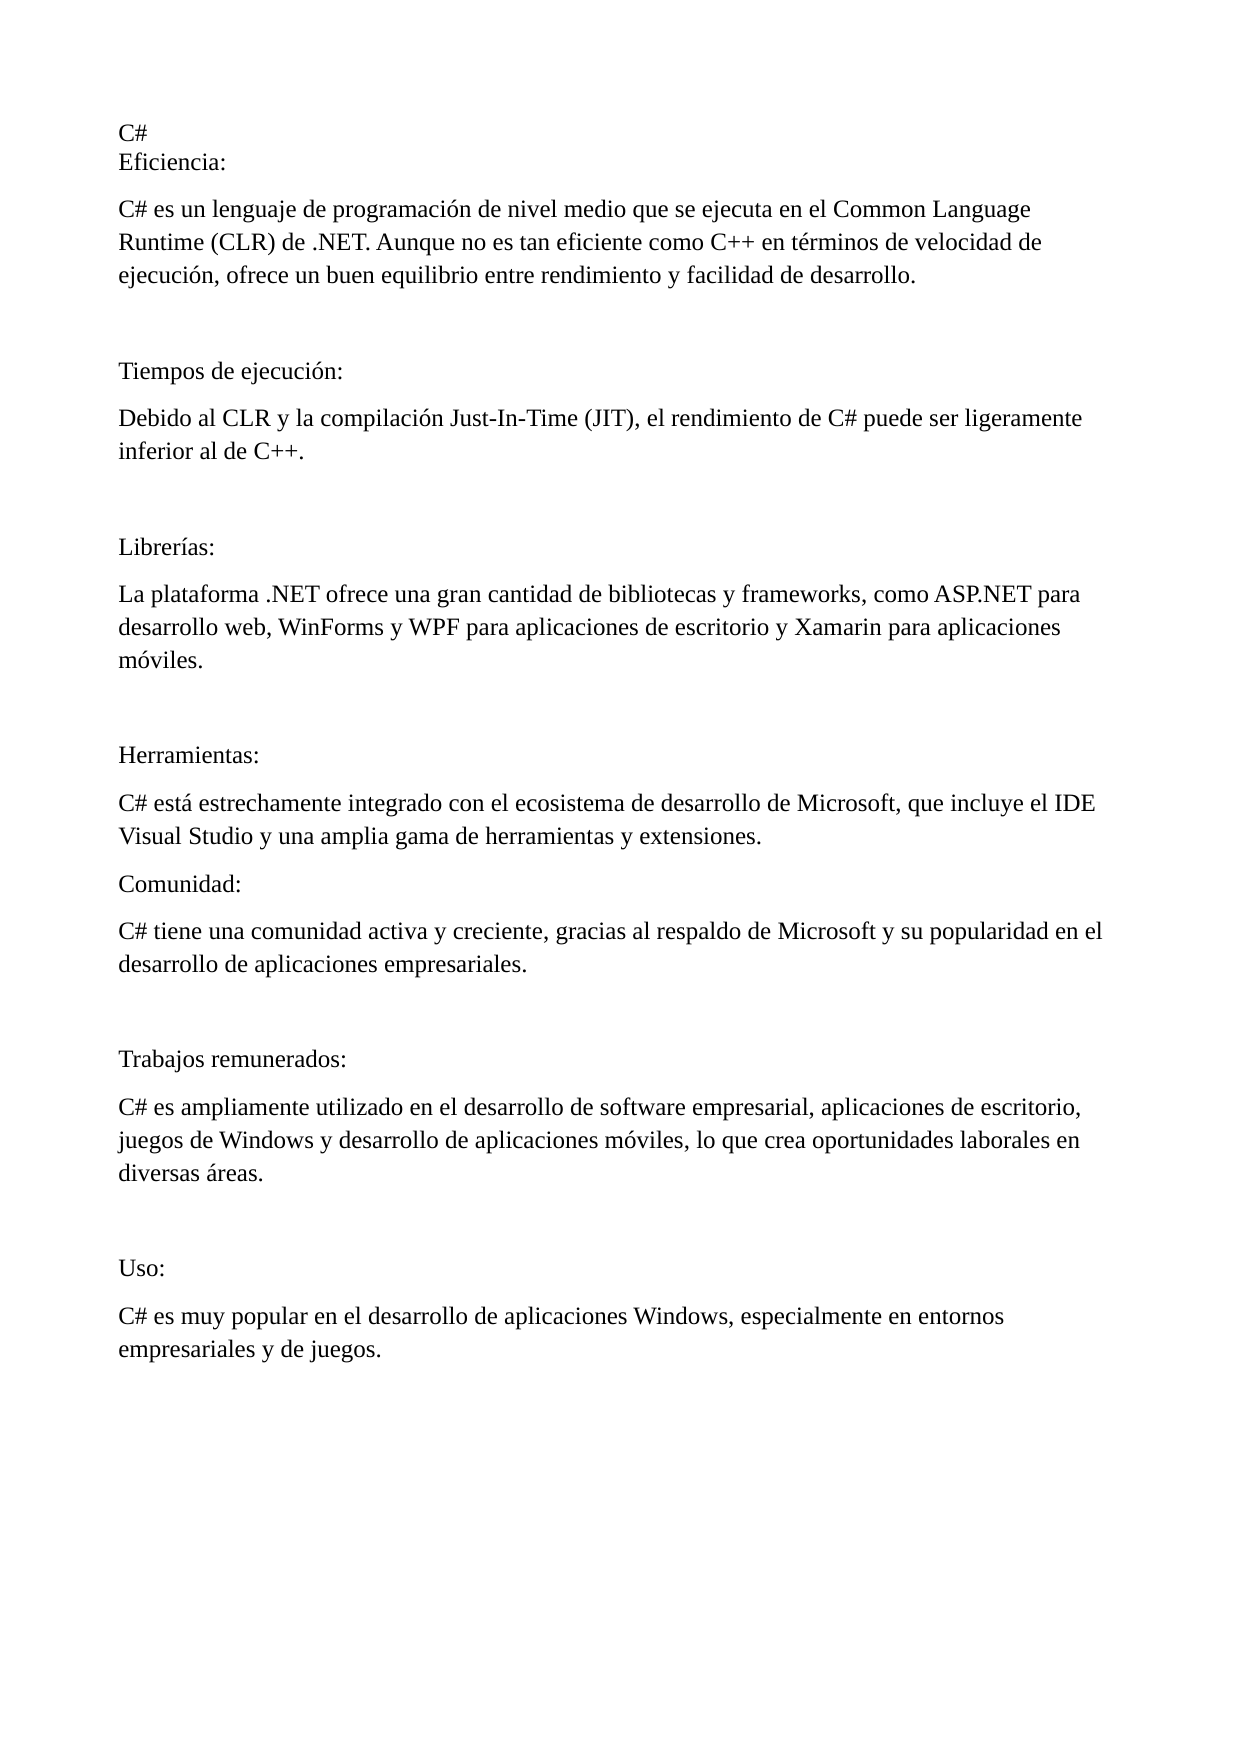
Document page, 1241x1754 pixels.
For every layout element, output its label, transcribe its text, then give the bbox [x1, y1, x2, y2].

text C# [118, 118, 1122, 147]
text Trabajos remunerados: [118, 1044, 1122, 1073]
text Comunidad: [118, 869, 1122, 897]
text Herramientas: [118, 740, 1122, 769]
text C# es ampliamente utilizado en el desarrollo de software empresarial, aplicaciones de escritorio, juegos de Windows y desarrollo de aplicaciones móviles, lo que crea oportunidades laborales en diversas áreas. [118, 1092, 1122, 1187]
text Librerías: [118, 532, 1122, 560]
text C# está estrechamente integrado con el ecosistema de desarrollo de Microsoft, que incluye el IDE Visual Studio y una amplia gama de herramientas y extensiones. [118, 788, 1122, 850]
text C# tiene una comunidad activa y creciente, gracias al respaldo de Microsoft y su popularidad en el desarrollo de aplicaciones empresariales. [118, 916, 1122, 978]
text Eficiencia: [118, 147, 1122, 176]
text La plataforma .NET ofrece una gran cantidad de bibliotecas y frameworks, como ASP.NET para desarrollo web, WinForms y WPF para aplicaciones de escritorio y Xamarin para aplicaciones móviles. [118, 579, 1122, 674]
text C# es un lenguaje de programación de nivel medio que se ejecuta en el Common Language Runtime (CLR) de .NET. Aunque no es tan eficiente como C++ en términos de velocidad de ejecución, ofrece un buen equilibrio entre rendimiento y facilidad de desarrollo. [118, 194, 1122, 289]
text Debido al CLR y la compilación Just-In-Time (JIT), el rendimiento de C# puede ser ligeramente inferior al de C++. [118, 403, 1122, 465]
text C# es muy popular en el desarrollo de aplicaciones Windows, especialmente en entornos empresariales y de juegos. [118, 1301, 1122, 1363]
text Uso: [118, 1253, 1122, 1282]
text Tiempos de ejecución: [118, 356, 1122, 384]
